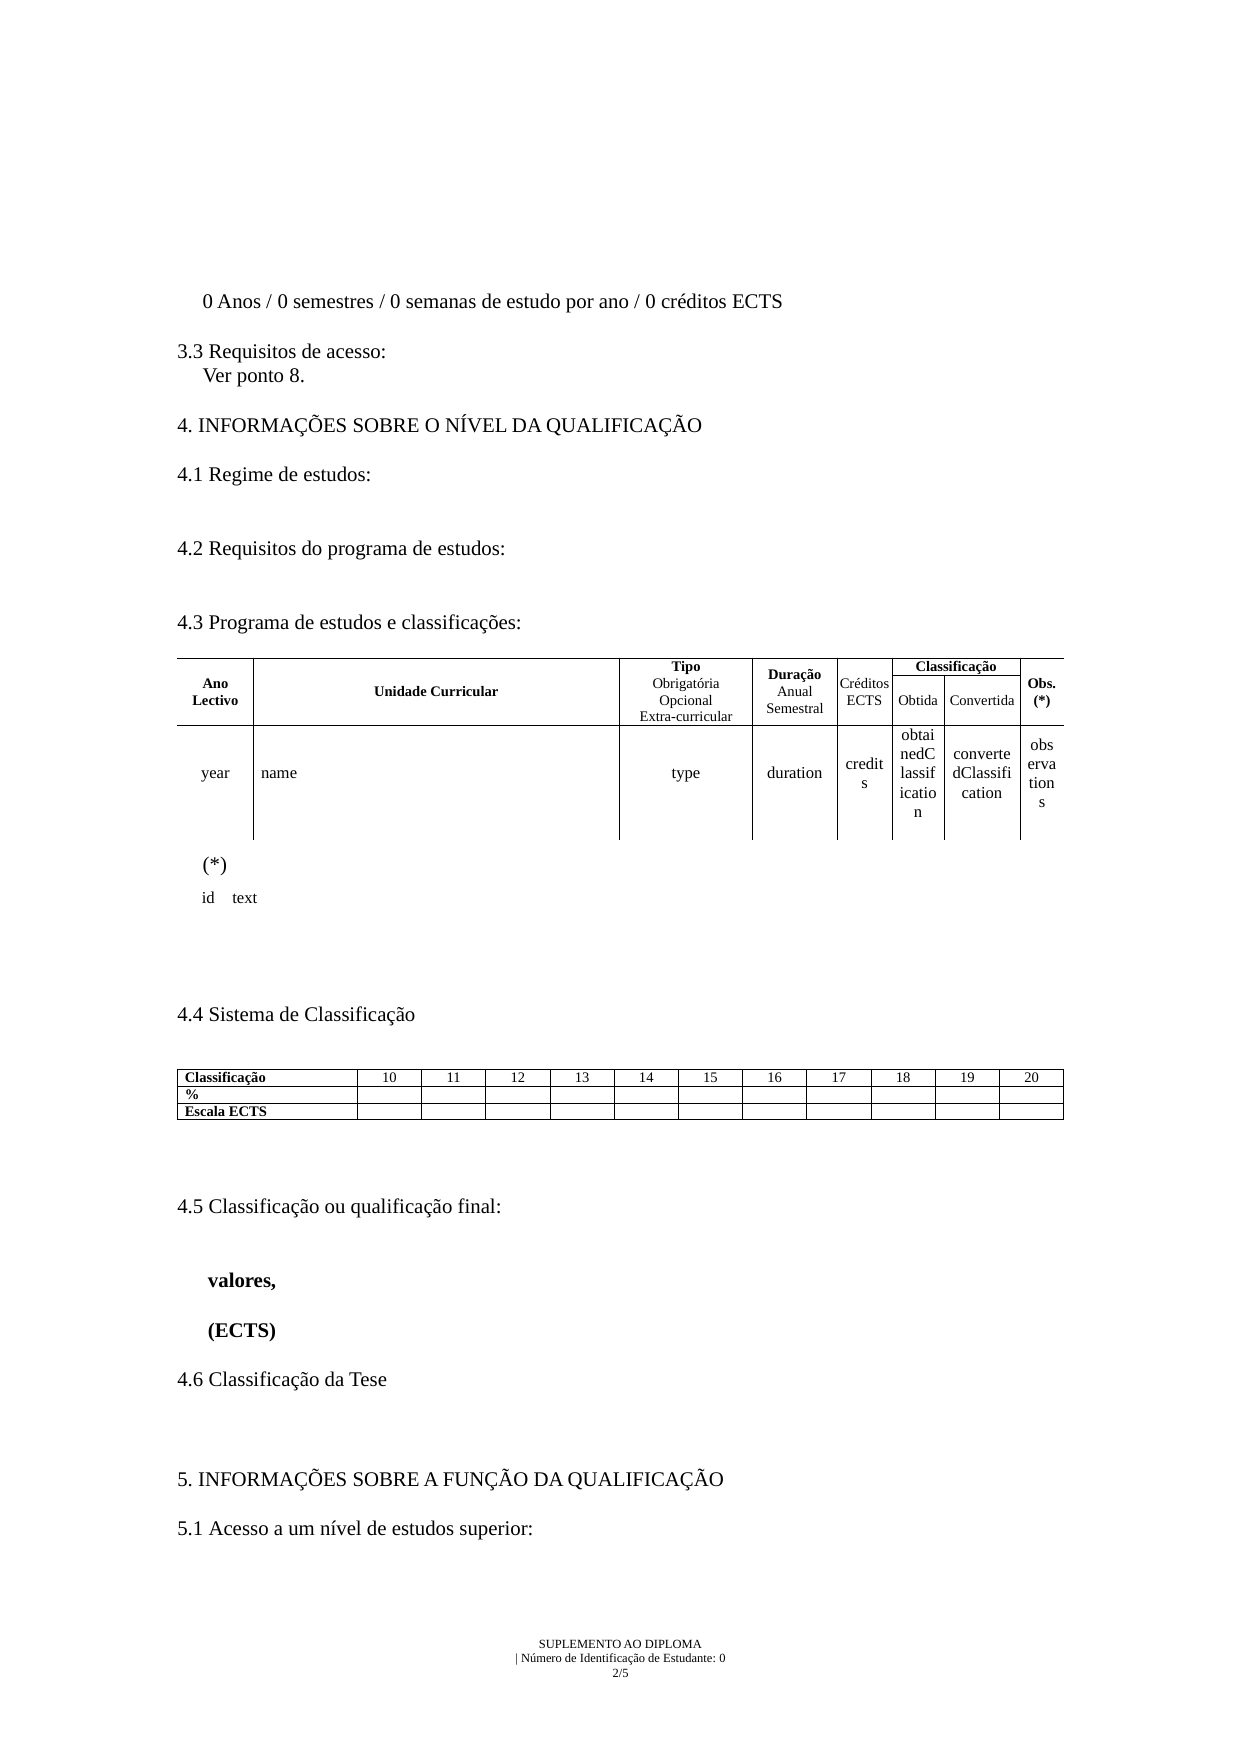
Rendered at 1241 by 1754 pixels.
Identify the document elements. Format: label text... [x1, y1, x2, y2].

table_cell [872, 1087, 935, 1102]
table_header 12 [486, 1070, 550, 1086]
table_header 18 [872, 1070, 935, 1086]
table_cell [679, 1087, 742, 1102]
table_header 15 [679, 1070, 742, 1086]
table_cell [422, 1087, 485, 1102]
table_cell [807, 1087, 871, 1102]
table_cell [679, 1104, 742, 1119]
table_header 11 [422, 1070, 485, 1086]
table_cell [743, 1087, 806, 1102]
table_cell [936, 1087, 999, 1102]
table_header Classificação [893, 659, 1020, 674]
table_cell [486, 1104, 550, 1119]
table_cell [936, 1104, 999, 1119]
table_header id [202, 888, 232, 926]
table_cell [615, 1104, 678, 1119]
table_header Obs. (*) [1021, 659, 1063, 725]
table_cell obtainedClassification [893, 726, 944, 840]
table_cell [615, 1087, 678, 1102]
table_header 17 [807, 1070, 871, 1086]
table_header Duração Anual Semestral [753, 659, 837, 725]
table_cell type [620, 726, 752, 840]
table_header 14 [615, 1070, 678, 1086]
table_cell [486, 1087, 550, 1102]
table_cell [1000, 1104, 1063, 1119]
table_header 16 [743, 1070, 806, 1086]
table_cell [422, 1104, 485, 1119]
table_cell duration [753, 726, 837, 840]
table_cell convertedClassification [945, 726, 1020, 840]
table_cell [551, 1087, 614, 1102]
table_header Ano Lectivo [177, 659, 253, 725]
table_header 20 [1000, 1070, 1063, 1086]
table_cell % [178, 1087, 357, 1102]
table_cell Escala ECTS [178, 1104, 357, 1119]
table_cell [551, 1104, 614, 1119]
table_cell [807, 1104, 871, 1119]
table_cell credits [838, 726, 892, 840]
table_header Créditos ECTS [838, 659, 892, 725]
table_header Tipo Obrigatória Opcional Extra-curricular [620, 659, 752, 725]
table_header text [232, 888, 1063, 926]
table_header 10 [358, 1070, 421, 1086]
table_cell name [254, 726, 619, 840]
table_header Classificação [178, 1070, 357, 1086]
table_header Unidade Curricular [254, 659, 619, 725]
table_cell [872, 1104, 935, 1119]
table_cell observations [1021, 726, 1063, 840]
table_header 19 [936, 1070, 999, 1086]
table_cell Obtida [893, 676, 944, 725]
table_cell [1000, 1087, 1063, 1102]
table_header 13 [551, 1070, 614, 1086]
table_cell [358, 1104, 421, 1119]
table_cell [358, 1087, 421, 1102]
table_cell Convertida [945, 676, 1020, 725]
table_cell [743, 1104, 806, 1119]
table_cell year [177, 726, 253, 840]
